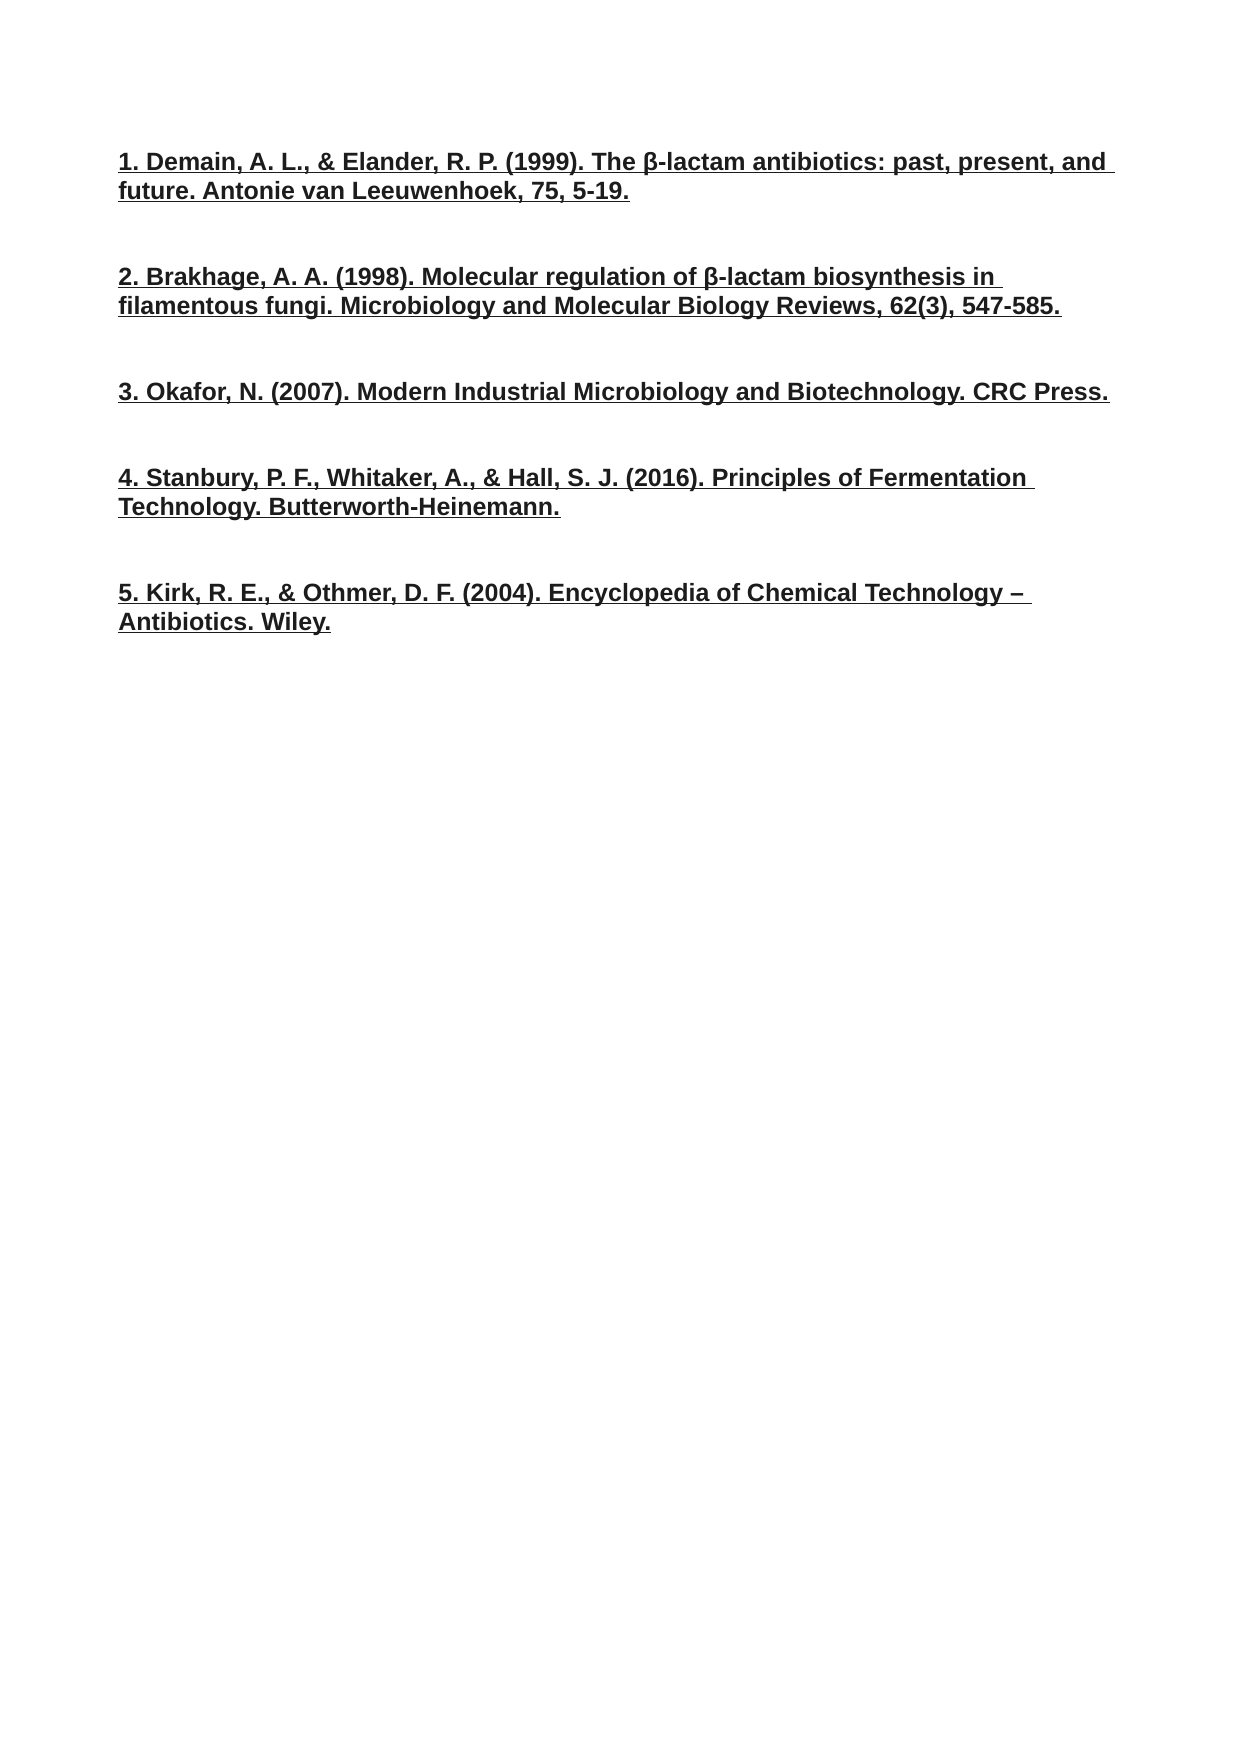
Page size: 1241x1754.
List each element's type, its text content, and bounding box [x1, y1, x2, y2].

text 2. Brakhage, A. A. (1998). Molecular regulation of β-lactam biosynthesis in filamentous fungi. Microbiology and Molecular Biology Reviews, 62(3), 547-585. [118, 262, 1122, 319]
text 5. Kirk, R. E., & Othmer, D. F. (2004). Encyclopedia of Chemical Technology – Antibiotics. Wiley. [118, 578, 1122, 636]
text 4. Stanbury, P. F., Whitaker, A., & Hall, S. J. (2016). Principles of Fermentation Technology. Butterworth-Heinemann. [118, 463, 1122, 521]
text 1. Demain, A. L., & Elander, R. P. (1999). The β-lactam antibiotics: past, present, and future. Antonie van Leeuwenhoek, 75, 5-19. [118, 147, 1122, 204]
text 3. Okafor, N. (2007). Modern Industrial Microbiology and Biotechnology. CRC Press. [118, 377, 1122, 406]
